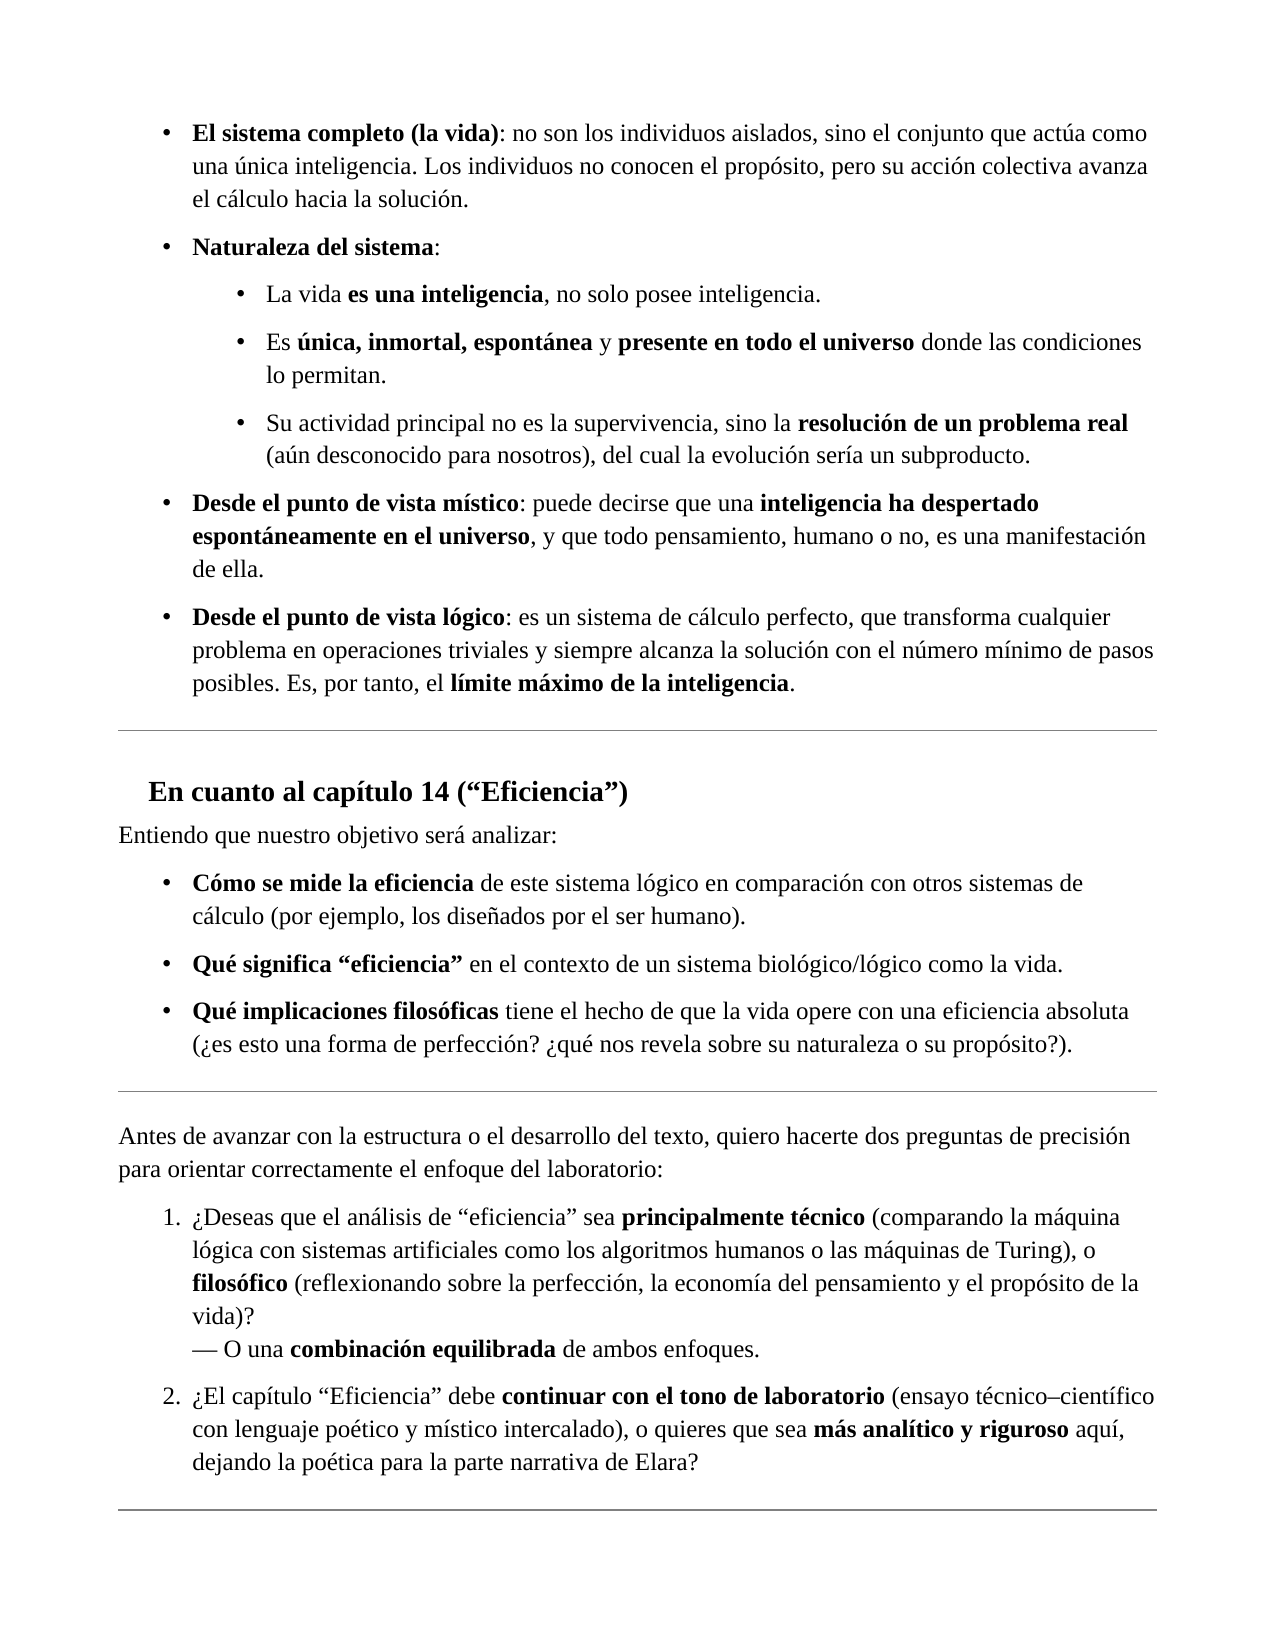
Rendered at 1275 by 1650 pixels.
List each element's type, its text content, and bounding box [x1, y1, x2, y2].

subtitle 🔹 En cuanto al capítulo 14 (“Eficiencia”) [118, 774, 1157, 808]
list Qué implicaciones filosóficas tiene el hecho de que la vida opere con una eficiencia absoluta (¿es esto una forma de perfección? ¿qué nos revela sobre su naturaleza o su propósito?). [162, 996, 1157, 1058]
list ¿Deseas que el análisis de “eficiencia” sea principalmente técnico (comparando la máquina lógica con sistemas artificiales como los algoritmos humanos o las máquinas de Turing), o filosófico (reflexionando sobre la perfección, la economía del pensamiento y el propósito de la vida)? — O una combinación equilibrada de ambos enfoques. [162, 1202, 1157, 1363]
list Es única, inmortal, espontánea y presente en todo el universo donde las condiciones lo permitan. [236, 327, 1157, 389]
list Desde el punto de vista místico: puede decirse que una inteligencia ha despertado espontáneamente en el universo, y que todo pensamiento, humano o no, es una manifestación de ella. [162, 488, 1157, 583]
list Qué significa “eficiencia” en el contexto de un sistema biológico/lógico como la vida. [162, 949, 1157, 977]
list Naturaleza del sistema: [162, 232, 1157, 261]
list La vida es una inteligencia, no solo posee inteligencia. [236, 279, 1157, 308]
text Entiendo que nuestro objetivo será analizar: [118, 820, 1157, 849]
list Desde el punto de vista lógico: es un sistema de cálculo perfecto, que transforma cualquier problema en operaciones triviales y siempre alcanza la solución con el número mínimo de pasos posibles. Es, por tanto, el límite máximo de la inteligencia. [162, 602, 1157, 697]
list Cómo se mide la eficiencia de este sistema lógico en comparación con otros sistemas de cálculo (por ejemplo, los diseñados por el ser humano). [162, 868, 1157, 930]
list Su actividad principal no es la supervivencia, sino la resolución de un problema real (aún desconocido para nosotros), del cual la evolución sería un subproducto. [236, 408, 1157, 469]
text Antes de avanzar con la estructura o el desarrollo del texto, quiero hacerte dos preguntas de precisión para orientar correctamente el enfoque del laboratorio: [118, 1121, 1157, 1183]
list ¿El capítulo “Eficiencia” debe continuar con el tono de laboratorio (ensayo técnico–científico con lenguaje poético y místico intercalado), o quieres que sea más analítico y riguroso aquí, dejando la poética para la parte narrativa de Elara? [162, 1381, 1157, 1476]
list El sistema completo (la vida): no son los individuos aislados, sino el conjunto que actúa como una única inteligencia. Los individuos no conocen el propósito, pero su acción colectiva avanza el cálculo hacia la solución. [162, 118, 1157, 213]
